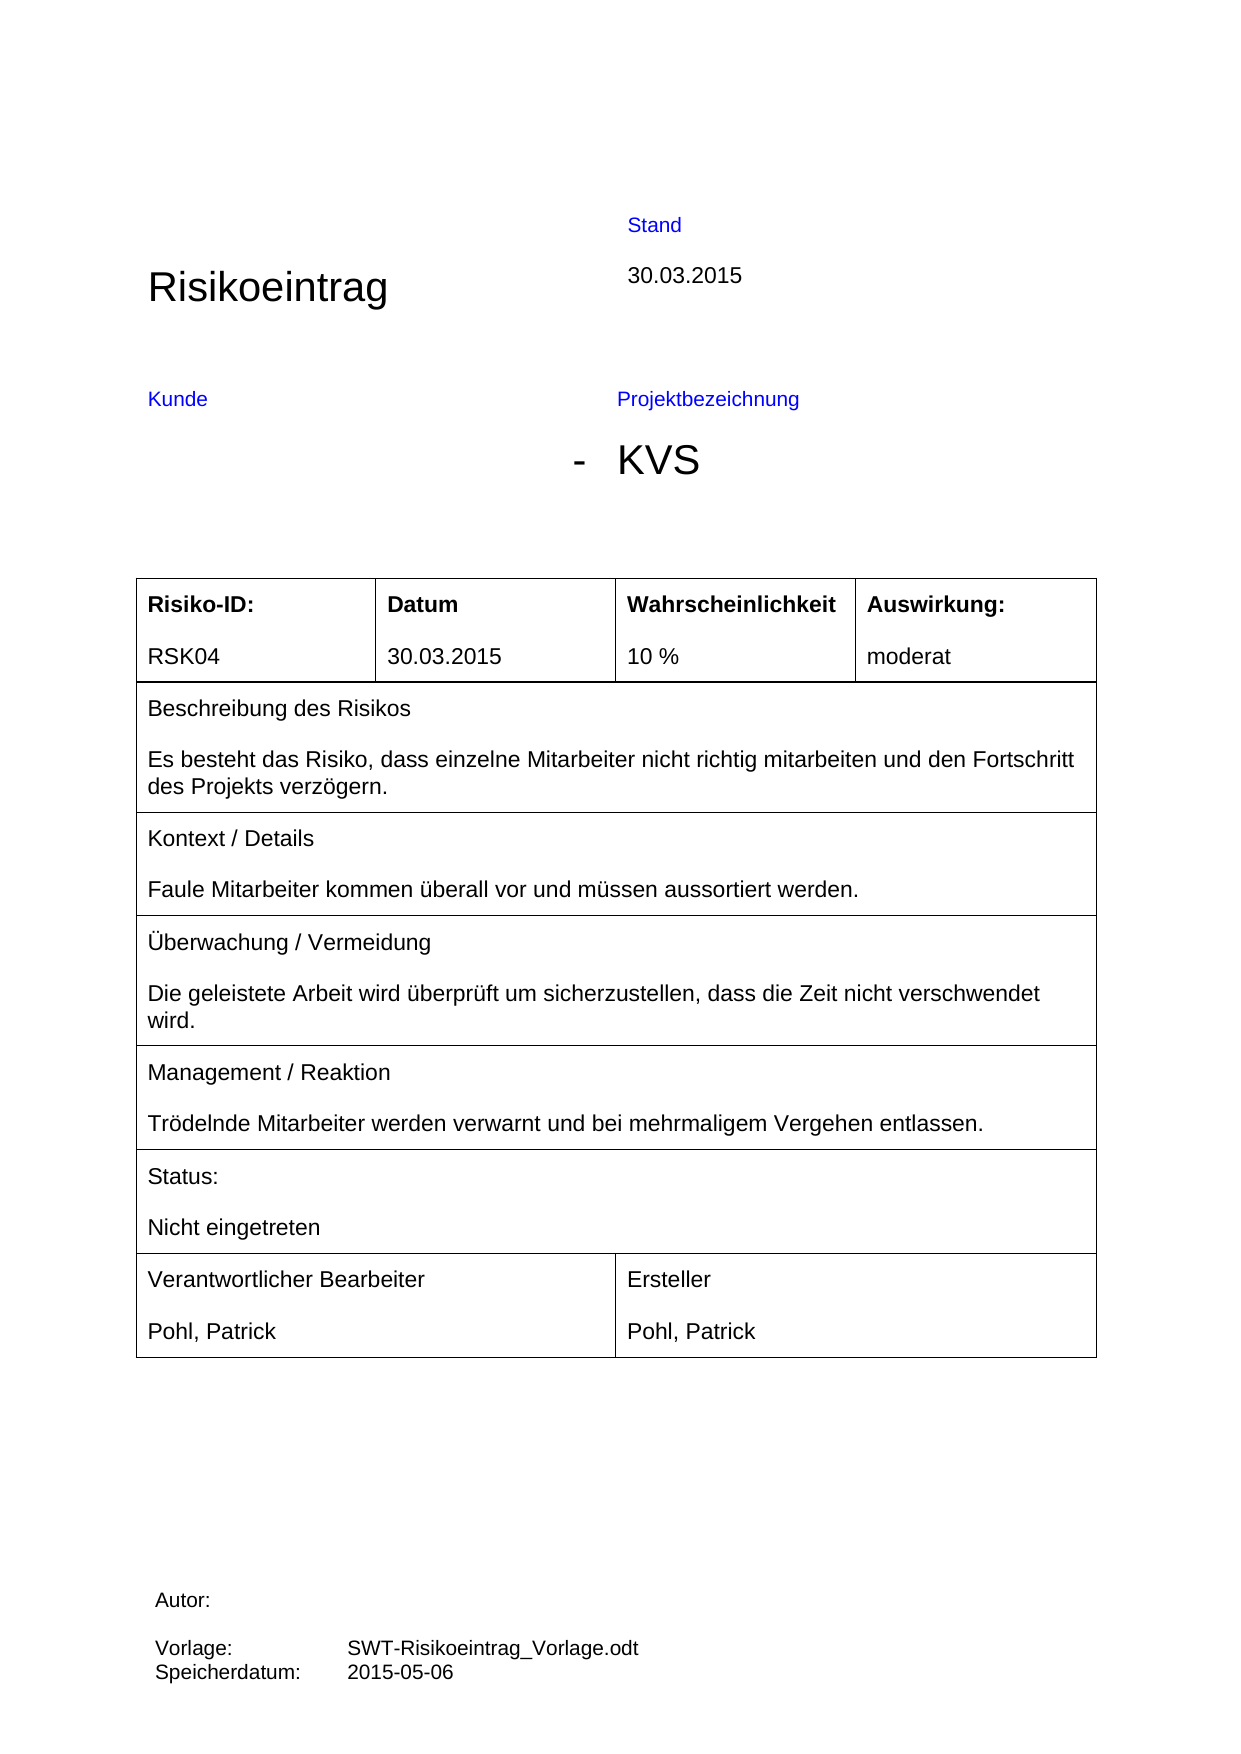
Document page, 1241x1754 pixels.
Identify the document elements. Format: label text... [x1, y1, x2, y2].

table_cell RSK04 [137, 630, 375, 681]
table_cell Überwachung / Vermeidung [137, 916, 1096, 968]
table_header Risiko-ID: [137, 579, 375, 630]
table_cell Pohl, Patrick [137, 1305, 615, 1357]
table_cell - [561, 423, 606, 496]
table_header Stand [616, 201, 1096, 250]
table_cell 10 % [616, 630, 855, 681]
table_header Projektbezeichnung [606, 374, 1096, 423]
table_cell Beschreibung des Risikos [137, 683, 1096, 734]
table_cell Faule Mitarbeiter kommen überall vor und müssen aussortiert werden. [137, 864, 1096, 915]
table_header Datum [376, 579, 615, 630]
table_cell Management / Reaktion [137, 1046, 1096, 1098]
table_header [561, 374, 606, 423]
table_header Kunde [136, 374, 561, 423]
table_header Auswirkung: [856, 579, 1096, 630]
table_cell moderat [856, 630, 1096, 681]
table_cell Status: [137, 1150, 1096, 1202]
table_cell Die geleistete Arbeit wird überprüft um sicherzustellen, dass die Zeit nicht verschwendet wird. [137, 968, 1096, 1045]
table_cell Nicht eingetreten [137, 1202, 1096, 1253]
table_cell KVS [606, 423, 1096, 496]
table_cell Ersteller [616, 1254, 1096, 1305]
table_cell Trödelnde Mitarbeiter werden verwarnt und bei mehrmaligem Vergehen entlassen. [137, 1098, 1096, 1149]
table_cell 30.03.2015 [376, 630, 615, 681]
table_cell Verantwortlicher Bearbeiter [137, 1254, 615, 1305]
table_header Wahrscheinlichkeit [616, 579, 855, 630]
table_header [136, 201, 616, 250]
table_cell Es besteht das Risiko, dass einzelne Mitarbeiter nicht richtig mitarbeiten und den Fortschritt des Projekts verzögern. [137, 734, 1096, 812]
table_cell Kontext / Details [137, 813, 1096, 864]
table_cell [136, 423, 561, 496]
table_cell Risikoeintrag [136, 250, 616, 323]
table_cell Pohl, Patrick [616, 1305, 1096, 1357]
table_cell 30.03.2015 [616, 250, 1096, 323]
